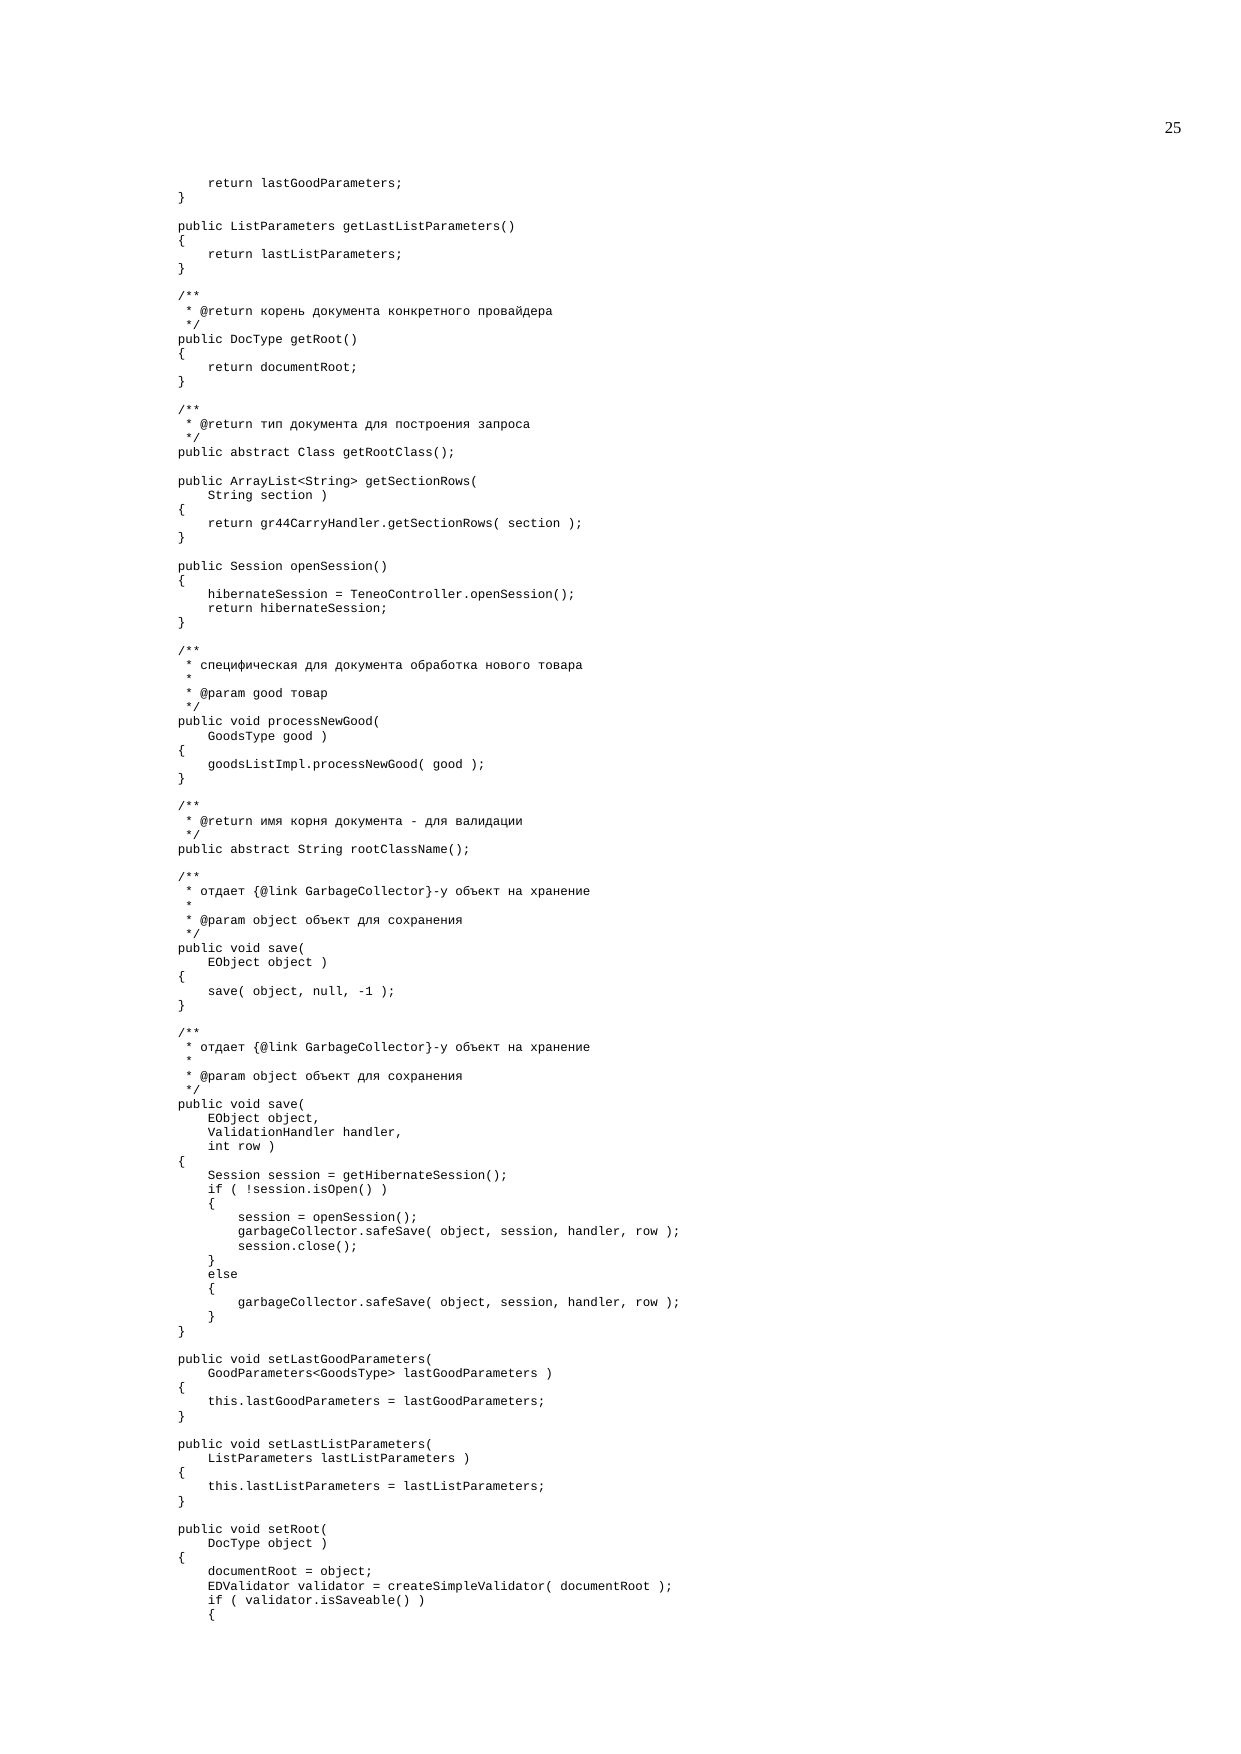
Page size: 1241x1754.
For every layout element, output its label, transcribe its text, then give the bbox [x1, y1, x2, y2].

text { [148, 1608, 1181, 1622]
text public void save( [148, 1098, 1181, 1112]
text documentRoot = object; [148, 1565, 1181, 1579]
text } [148, 616, 1181, 630]
text public void setLastListParameters( [148, 1438, 1181, 1452]
text * @param object объект для сохранения [148, 1069, 1181, 1084]
text * @return имя корня документа - для валидации [148, 814, 1181, 829]
text } [148, 1254, 1181, 1268]
text if ( !session.isOpen() ) [148, 1183, 1181, 1197]
text } [148, 1310, 1181, 1324]
text return documentRoot; [148, 361, 1181, 375]
text { [148, 234, 1181, 248]
text return gr44CarryHandler.getSectionRows( section ); [148, 517, 1181, 531]
text * отдает {@link GarbageCollector}-у объект на хранение [148, 1041, 1181, 1055]
text */ [148, 928, 1181, 942]
text return lastGoodParameters; [148, 177, 1181, 191]
text else [148, 1268, 1181, 1282]
text } [148, 1409, 1181, 1424]
text { [148, 1466, 1181, 1480]
text } [148, 191, 1181, 205]
text { [148, 744, 1181, 758]
text * отдает {@link GarbageCollector}-у объект на хранение [148, 885, 1181, 899]
text garbageCollector.safeSave( object, session, handler, row ); [148, 1225, 1181, 1239]
text * специфическая для документа обработка нового товара [148, 659, 1181, 673]
text } [148, 999, 1181, 1013]
text GoodParameters<GoodsType> lastGoodParameters ) [148, 1367, 1181, 1381]
text return lastListParameters; [148, 248, 1181, 262]
text } [148, 772, 1181, 786]
text String section ) [148, 489, 1181, 503]
text public abstract String rootClassName(); [148, 843, 1181, 857]
text /** [148, 800, 1181, 814]
text if ( validator.isSaveable() ) [148, 1594, 1181, 1608]
text } [148, 1494, 1181, 1509]
text * @param good товар [148, 687, 1181, 701]
text /** [148, 290, 1181, 304]
text public void setRoot( [148, 1523, 1181, 1537]
text { [148, 503, 1181, 517]
text this.lastGoodParameters = lastGoodParameters; [148, 1395, 1181, 1409]
text public Session openSession() [148, 559, 1181, 574]
text { [148, 347, 1181, 361]
text /** [148, 404, 1181, 418]
text { [148, 574, 1181, 588]
text public DocType getRoot() [148, 333, 1181, 347]
text EDValidator validator = createSimpleValidator( documentRoot ); [148, 1579, 1181, 1594]
text * @return корень документа конкретного провайдера [148, 304, 1181, 319]
text */ [148, 701, 1181, 715]
text goodsListImpl.processNewGood( good ); [148, 758, 1181, 772]
text return hibernateSession; [148, 602, 1181, 616]
text public abstract Class getRootClass(); [148, 446, 1181, 460]
text this.lastListParameters = lastListParameters; [148, 1480, 1181, 1494]
text * @return тип документа для построения запроса [148, 418, 1181, 432]
text ValidationHandler handler, [148, 1126, 1181, 1140]
text { [148, 1282, 1181, 1296]
text */ [148, 432, 1181, 446]
text public void save( [148, 942, 1181, 956]
text } [148, 375, 1181, 389]
text /** [148, 1027, 1181, 1041]
text * [148, 899, 1181, 914]
text { [148, 1381, 1181, 1395]
text garbageCollector.safeSave( object, session, handler, row ); [148, 1296, 1181, 1310]
text EObject object ) [148, 956, 1181, 970]
text { [148, 1154, 1181, 1169]
text public ArrayList<String> getSectionRows( [148, 474, 1181, 489]
text */ [148, 829, 1181, 843]
text public void setLastGoodParameters( [148, 1353, 1181, 1367]
text */ [148, 319, 1181, 333]
text EObject object, [148, 1112, 1181, 1126]
text * [148, 1055, 1181, 1069]
text save( object, null, -1 ); [148, 984, 1181, 999]
text * @param object объект для сохранения [148, 914, 1181, 928]
text public ListParameters getLastListParameters() [148, 219, 1181, 234]
text /** [148, 644, 1181, 659]
text /** [148, 871, 1181, 885]
text DocType object ) [148, 1537, 1181, 1551]
text hibernateSession = TeneoController.openSession(); [148, 588, 1181, 602]
text } [148, 531, 1181, 545]
text Session session = getHibernateSession(); [148, 1169, 1181, 1183]
text { [148, 1197, 1181, 1211]
text session = openSession(); [148, 1211, 1181, 1225]
text { [148, 970, 1181, 984]
text ListParameters lastListParameters ) [148, 1452, 1181, 1466]
text int row ) [148, 1140, 1181, 1154]
text } [148, 262, 1181, 276]
text * [148, 673, 1181, 687]
text public void processNewGood( [148, 715, 1181, 729]
text { [148, 1551, 1181, 1565]
text GoodsType good ) [148, 729, 1181, 744]
text session.close(); [148, 1239, 1181, 1254]
text */ [148, 1084, 1181, 1098]
text } [148, 1324, 1181, 1339]
